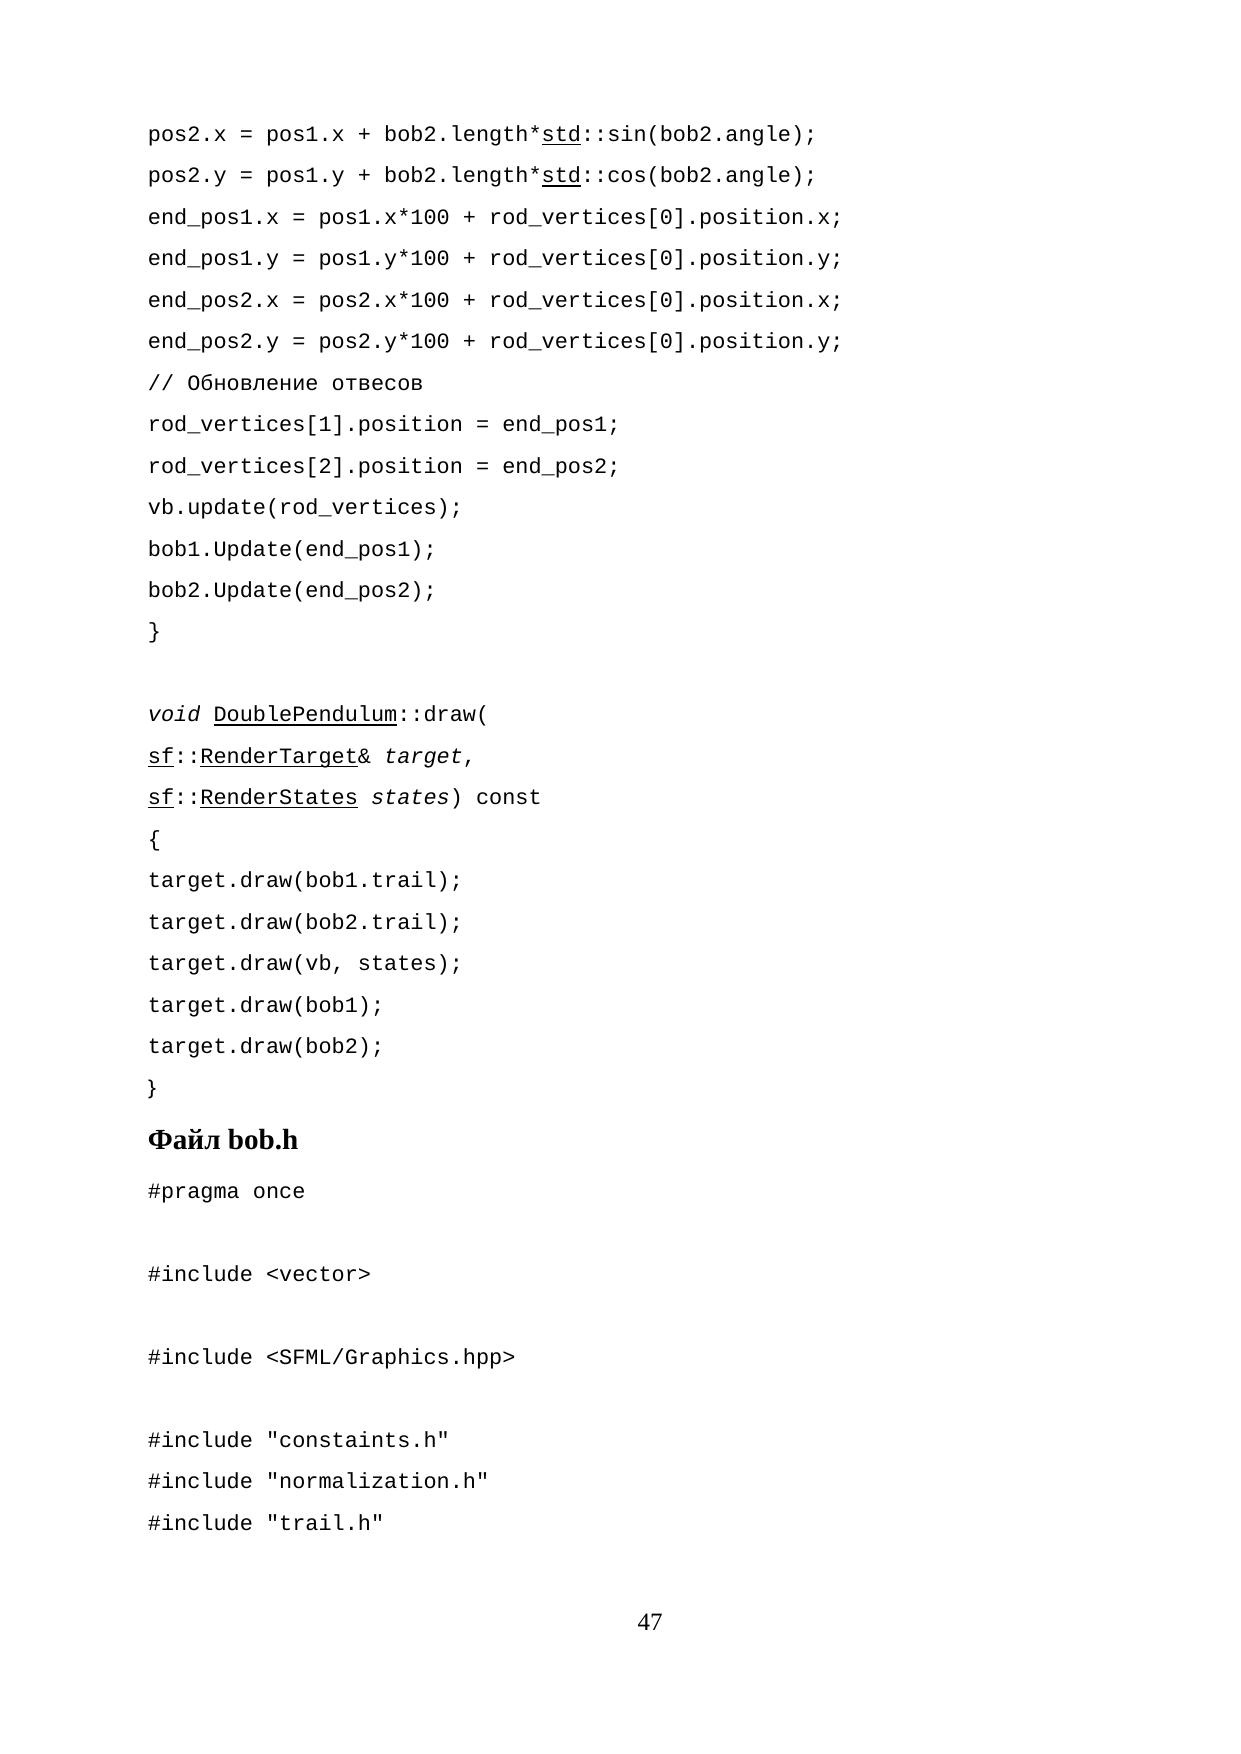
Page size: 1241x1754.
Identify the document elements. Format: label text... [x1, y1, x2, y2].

text end_pos1.y = pos1.y*100 + rod_vertices[0].position.y; [148, 243, 1152, 272]
text #pragma once [148, 1180, 1152, 1205]
text } [148, 616, 1152, 646]
text // Обновление отвесов [148, 367, 1152, 397]
text #include "constaints.h" [148, 1424, 1152, 1454]
text #include <vector> [148, 1258, 1152, 1288]
text target.draw(bob1); [148, 989, 1152, 1019]
text sf::RenderStates states) const [148, 782, 1152, 811]
text #include "trail.h" [148, 1507, 1152, 1537]
text } [148, 1072, 1152, 1102]
text pos2.x = pos1.x + bob2.length*std::sin(bob2.angle); [148, 118, 1152, 148]
text bob1.Update(end_pos1); [148, 533, 1152, 563]
text sf::RenderTarget& target, [148, 740, 1152, 770]
text end_pos2.x = pos2.x*100 + rod_vertices[0].position.x; [148, 284, 1152, 314]
text target.draw(vb, states); [148, 947, 1152, 977]
text #include <SFML/Graphics.hpp> [148, 1341, 1152, 1371]
text target.draw(bob2.trail); [148, 906, 1152, 936]
subtitle Файл bob.h [148, 1122, 1152, 1156]
text end_pos1.x = pos1.x*100 + rod_vertices[0].position.x; [148, 201, 1152, 231]
text rod_vertices[2].position = end_pos2; [148, 450, 1152, 480]
text void DoublePendulum::draw( [148, 699, 1152, 728]
text pos2.y = pos1.y + bob2.length*std::cos(bob2.angle); [148, 160, 1152, 189]
text rod_vertices[1].position = end_pos1; [148, 408, 1152, 438]
text #include "normalization.h" [148, 1466, 1152, 1495]
text target.draw(bob1.trail); [148, 864, 1152, 894]
text bob2.Update(end_pos2); [148, 574, 1152, 604]
text vb.update(rod_vertices); [148, 491, 1152, 521]
text target.draw(bob2); [148, 1030, 1152, 1060]
text { [148, 823, 1152, 853]
text end_pos2.y = pos2.y*100 + rod_vertices[0].position.y; [148, 326, 1152, 355]
